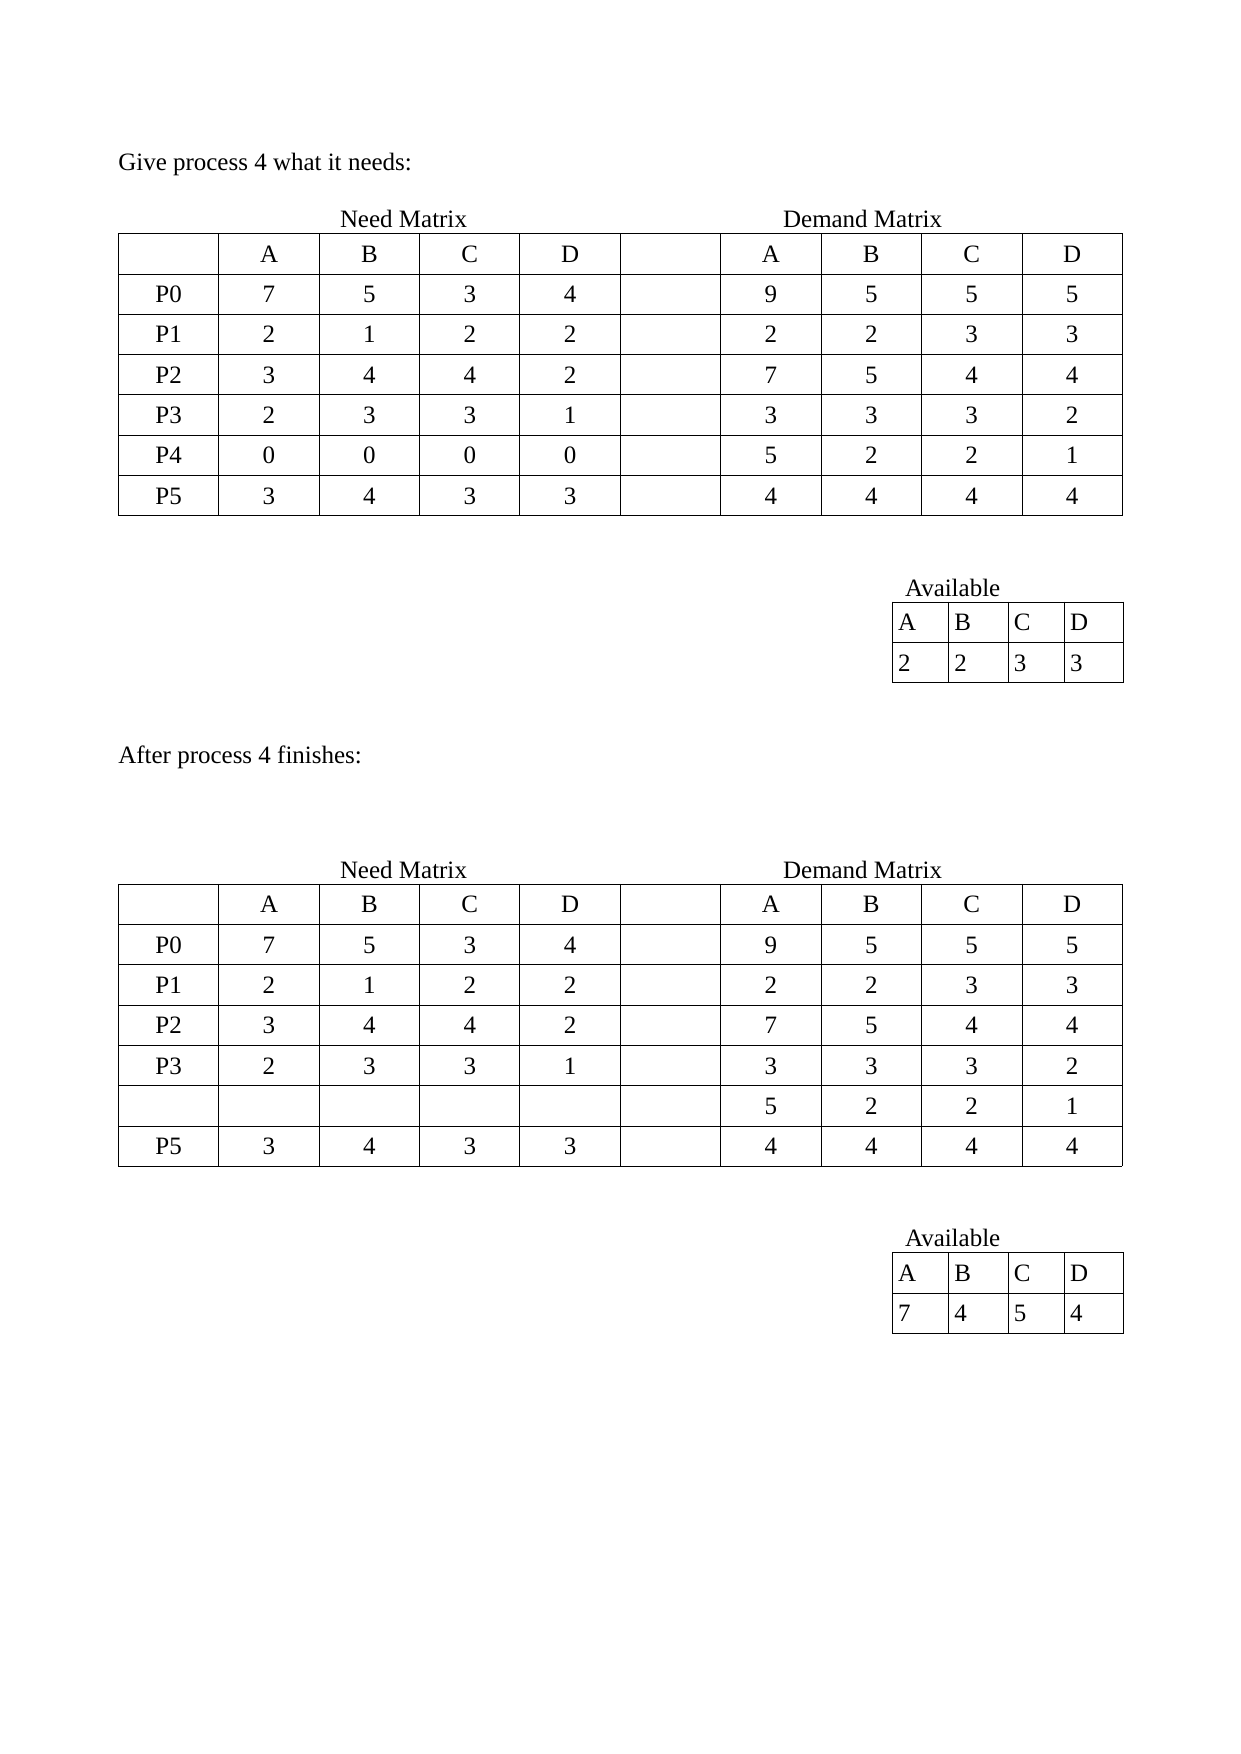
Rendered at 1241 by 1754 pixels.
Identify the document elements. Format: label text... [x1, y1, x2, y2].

table_cell 3 [822, 395, 921, 435]
table_cell 3 [219, 1006, 319, 1045]
table_cell 4 [922, 1127, 1022, 1166]
table_cell 3 [922, 965, 1022, 1004]
table_header A [721, 234, 821, 273]
table_header C [420, 234, 519, 273]
table_cell 3 [219, 476, 319, 515]
table_cell 2 [721, 315, 821, 354]
table_cell 2 [893, 643, 948, 682]
table_cell 5 [822, 275, 921, 314]
table_header A [893, 603, 948, 642]
table_cell 3 [721, 1046, 821, 1085]
table_cell 3 [420, 925, 519, 964]
table_cell 2 [949, 643, 1008, 682]
table_cell P5 [119, 476, 218, 515]
table_header [621, 234, 720, 273]
table_cell 0 [420, 436, 519, 475]
table_cell [621, 1046, 720, 1085]
table_cell [621, 1086, 720, 1126]
table_header A [893, 1253, 948, 1292]
table_cell 4 [1023, 1006, 1122, 1045]
table_header [119, 234, 218, 273]
table_cell 4 [922, 1006, 1022, 1045]
table_cell 3 [420, 395, 519, 435]
table_cell 5 [922, 275, 1022, 314]
table_cell 3 [922, 1046, 1022, 1085]
table_cell 2 [520, 355, 620, 394]
table_cell 2 [520, 315, 620, 354]
table_cell 4 [420, 355, 519, 394]
table_cell P2 [119, 355, 218, 394]
table_cell 4 [520, 275, 620, 314]
table_cell 3 [1065, 643, 1123, 682]
table_cell 2 [822, 315, 921, 354]
table_cell 2 [1023, 1046, 1122, 1085]
table_cell 7 [219, 275, 319, 314]
table_cell 3 [219, 355, 319, 394]
table_header A [219, 885, 319, 924]
table_cell 2 [520, 965, 620, 1004]
table_header B [949, 1253, 1008, 1292]
table_cell [320, 1086, 419, 1126]
table_cell 2 [1023, 395, 1122, 435]
table_header D [520, 234, 620, 273]
table_cell 2 [822, 1086, 921, 1126]
table_header B [822, 234, 921, 273]
table_cell 1 [320, 315, 419, 354]
table_cell 2 [219, 1046, 319, 1085]
table_cell 4 [320, 476, 419, 515]
table_cell 4 [1023, 476, 1122, 515]
table_cell 2 [721, 965, 821, 1004]
table_cell 2 [822, 436, 921, 475]
table_header A [219, 234, 319, 273]
table_cell 3 [320, 1046, 419, 1085]
table_header D [1065, 603, 1123, 642]
table_header B [822, 885, 921, 924]
table_cell 4 [822, 476, 921, 515]
table_cell 3 [520, 1127, 620, 1166]
table_header C [1009, 603, 1064, 642]
table_cell 5 [721, 436, 821, 475]
table_cell 3 [420, 1127, 519, 1166]
table_cell 5 [320, 925, 419, 964]
table_cell 4 [922, 355, 1022, 394]
table_cell 4 [1023, 355, 1122, 394]
table_header D [1023, 885, 1122, 924]
table_cell 2 [219, 395, 319, 435]
table_cell 4 [1065, 1294, 1123, 1333]
table_cell P1 [119, 965, 218, 1004]
text Available [118, 1223, 1122, 1252]
table_cell 5 [922, 925, 1022, 964]
table_cell 4 [721, 476, 821, 515]
table_cell [621, 476, 720, 515]
table_cell 5 [721, 1086, 821, 1126]
table_header [621, 885, 720, 924]
table_cell 0 [219, 436, 319, 475]
table_cell 1 [520, 1046, 620, 1085]
table_cell 4 [320, 1006, 419, 1045]
table_cell P3 [119, 1046, 218, 1085]
table_cell 0 [520, 436, 620, 475]
table_cell 2 [420, 965, 519, 1004]
table_cell [621, 436, 720, 475]
table_cell 4 [721, 1127, 821, 1166]
table_cell P0 [119, 275, 218, 314]
table_cell 2 [922, 436, 1022, 475]
table_header D [1023, 234, 1122, 273]
table_cell 3 [922, 395, 1022, 435]
table_cell 4 [822, 1127, 921, 1166]
table_cell [621, 925, 720, 964]
table_cell [621, 275, 720, 314]
table_cell [621, 315, 720, 354]
table_cell 3 [1009, 643, 1064, 682]
table_header B [320, 885, 419, 924]
table_cell 1 [320, 965, 419, 1004]
table_cell 2 [420, 315, 519, 354]
table_cell 3 [822, 1046, 921, 1085]
table_cell 2 [922, 1086, 1022, 1126]
table_header C [420, 885, 519, 924]
table_header C [922, 885, 1022, 924]
table_header [119, 885, 218, 924]
table_cell 3 [721, 395, 821, 435]
text Need Matrix Demand Matrix [118, 855, 1122, 884]
table_cell 5 [320, 275, 419, 314]
table_cell [621, 395, 720, 435]
table_cell 3 [420, 1046, 519, 1085]
table_cell 7 [721, 1006, 821, 1045]
table_cell 3 [320, 395, 419, 435]
table_cell 0 [320, 436, 419, 475]
table_cell [621, 965, 720, 1004]
table_cell 2 [219, 315, 319, 354]
table_cell 1 [1023, 1086, 1122, 1126]
table_cell 7 [219, 925, 319, 964]
table_cell 4 [1023, 1127, 1122, 1166]
table_header C [1009, 1253, 1064, 1292]
table_header D [1065, 1253, 1123, 1292]
table_cell P4 [119, 436, 218, 475]
table_cell 9 [721, 275, 821, 314]
table_cell 3 [219, 1127, 319, 1166]
table_header A [721, 885, 821, 924]
table_cell [119, 1086, 218, 1126]
table_cell 7 [893, 1294, 948, 1333]
table_cell 5 [822, 925, 921, 964]
table_cell 3 [420, 476, 519, 515]
text Available [118, 573, 1122, 602]
table_cell P2 [119, 1006, 218, 1045]
table_header B [320, 234, 419, 273]
table_cell 1 [1023, 436, 1122, 475]
table_cell 4 [922, 476, 1022, 515]
table_cell [420, 1086, 519, 1126]
table_cell 2 [520, 1006, 620, 1045]
table_cell P0 [119, 925, 218, 964]
table_cell 5 [1023, 275, 1122, 314]
table_cell 4 [520, 925, 620, 964]
table_cell P3 [119, 395, 218, 435]
table_cell 3 [1023, 965, 1122, 1004]
table_cell [219, 1086, 319, 1126]
table_cell 4 [420, 1006, 519, 1045]
text Give process 4 what it needs: [118, 147, 1122, 176]
text After process 4 finishes: [118, 740, 1122, 769]
table_cell 9 [721, 925, 821, 964]
table_cell 5 [822, 1006, 921, 1045]
table_cell 5 [822, 355, 921, 394]
table_cell 3 [420, 275, 519, 314]
table_header B [949, 603, 1008, 642]
text Need Matrix Demand Matrix [118, 204, 1122, 233]
table_cell [621, 355, 720, 394]
table_cell 5 [1009, 1294, 1064, 1333]
table_cell P5 [119, 1127, 218, 1166]
table_cell 2 [219, 965, 319, 1004]
table_cell 1 [520, 395, 620, 435]
table_cell 3 [922, 315, 1022, 354]
table_cell [520, 1086, 620, 1126]
table_cell 4 [949, 1294, 1008, 1333]
table_header C [922, 234, 1022, 273]
table_header D [520, 885, 620, 924]
table_cell 7 [721, 355, 821, 394]
table_cell 3 [1023, 315, 1122, 354]
table_cell 3 [520, 476, 620, 515]
table_cell 4 [320, 355, 419, 394]
table_cell 5 [1023, 925, 1122, 964]
table_cell [621, 1127, 720, 1166]
table_cell [621, 1006, 720, 1045]
table_cell P1 [119, 315, 218, 354]
table_cell 2 [822, 965, 921, 1004]
table_cell 4 [320, 1127, 419, 1166]
